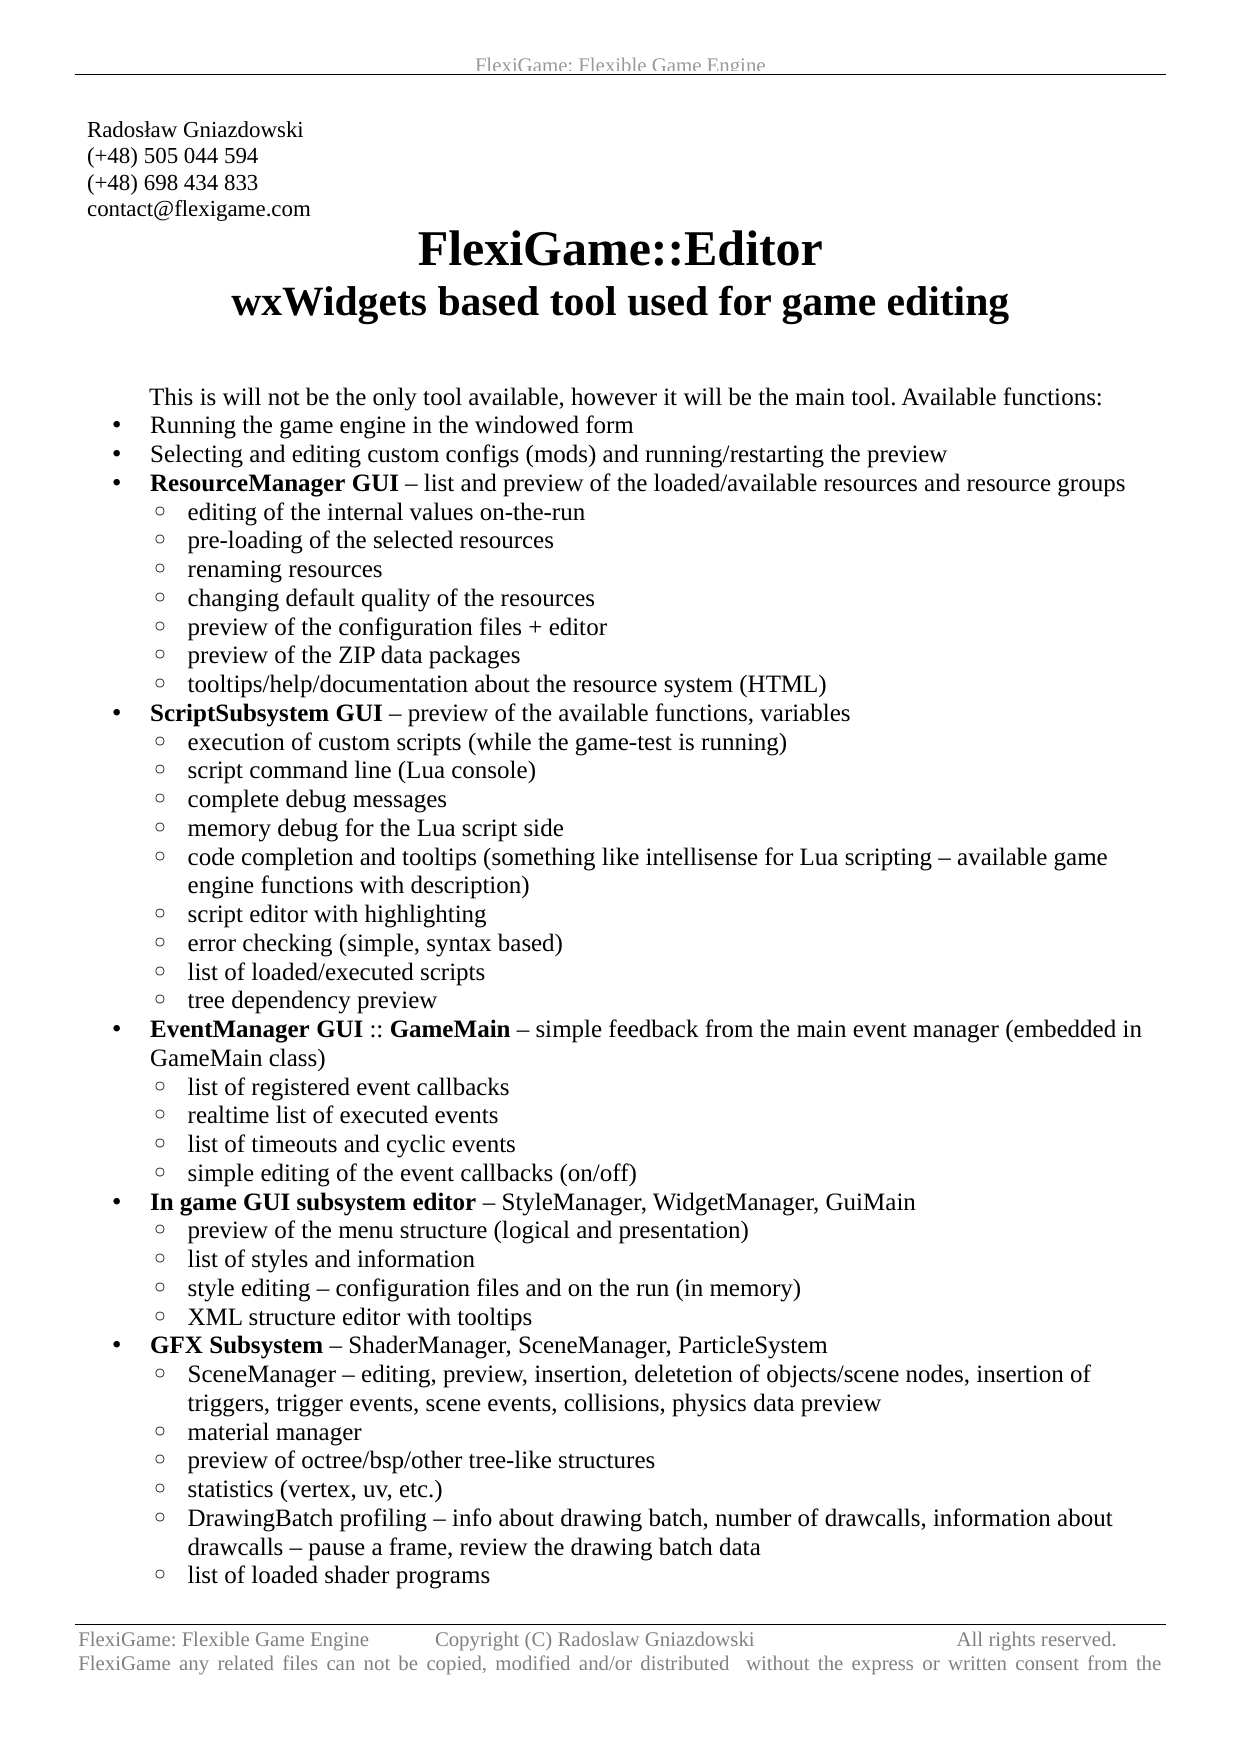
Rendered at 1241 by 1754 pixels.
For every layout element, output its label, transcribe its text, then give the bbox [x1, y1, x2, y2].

list simple editing of the event callbacks (on/off) [150, 1158, 1166, 1187]
list In game GUI subsystem editor – StyleManager, WidgetManager, GuiMain [112, 1187, 1166, 1216]
list preview of the menu structure (logical and presentation) [150, 1216, 1166, 1244]
list complete debug messages [150, 784, 1166, 813]
list GFX Subsystem – ShaderManager, SceneManager, ParticleSystem [112, 1331, 1166, 1359]
list EventManager GUI :: GameMain – simple feedback from the main event manager (embedded in GameMain class) [112, 1014, 1166, 1072]
list list of loaded shader programs [150, 1561, 1166, 1589]
list preview of the configuration files + editor [150, 612, 1166, 641]
text wxWidgets based tool used for game editing [75, 276, 1166, 324]
list statistics (vertex, uv, etc.) [150, 1474, 1166, 1503]
list XML structure editor with tooltips [150, 1302, 1166, 1331]
list script editor with highlighting [150, 899, 1166, 928]
text contact@flexigame.com [87, 195, 366, 221]
list changing default quality of the resources [150, 583, 1166, 612]
list list of timeouts and cyclic events [150, 1129, 1166, 1158]
list tooltips/help/documentation about the resource system (HTML) [150, 669, 1166, 698]
list DrawingBatch profiling – info about drawing batch, number of drawcalls, information about drawcalls – pause a frame, review the drawing batch data [150, 1503, 1166, 1561]
list list of registered event callbacks [150, 1072, 1166, 1101]
list tree dependency preview [150, 986, 1166, 1014]
list ScriptSubsystem GUI – preview of the available functions, variables [112, 698, 1166, 727]
list pre-loading of the selected resources [150, 526, 1166, 554]
list realtime list of executed events [150, 1101, 1166, 1129]
text Radosław Gniazdowski [87, 116, 366, 142]
list Selecting and editing custom configs (mods) and running/restarting the preview [112, 439, 1166, 468]
list preview of the ZIP data packages [150, 641, 1166, 669]
list error checking (simple, syntax based) [150, 928, 1166, 957]
list Running the game engine in the windowed form [112, 411, 1166, 439]
list preview of octree/bsp/other tree-like structures [150, 1446, 1166, 1474]
list SceneManager – editing, preview, insertion, deletetion of objects/scene nodes, insertion of triggers, trigger events, scene events, collisions, physics data preview [150, 1359, 1166, 1417]
list script command line (Lua console) [150, 756, 1166, 784]
list memory debug for the Lua script side [150, 813, 1166, 842]
list ResourceManager GUI – list and preview of the loaded/available resources and resource groups [112, 468, 1166, 497]
list list of styles and information [150, 1244, 1166, 1273]
list renaming resources [150, 554, 1166, 583]
text (+48) 505 044 594 [87, 142, 366, 168]
text FlexiGame::Editor [75, 219, 1166, 276]
list material manager [150, 1417, 1166, 1446]
list code completion and tooltips (something like intellisense for Lua scripting – available game engine functions with description) [150, 842, 1166, 899]
text This is will not be the only tool available, however it will be the main tool. Available functions: [75, 382, 1166, 411]
text (+48) 698 434 833 [87, 168, 366, 195]
list editing of the internal values on-the-run [150, 497, 1166, 526]
list list of loaded/executed scripts [150, 957, 1166, 986]
list execution of custom scripts (while the game-test is running) [150, 727, 1166, 756]
list style editing – configuration files and on the run (in memory) [150, 1273, 1166, 1302]
